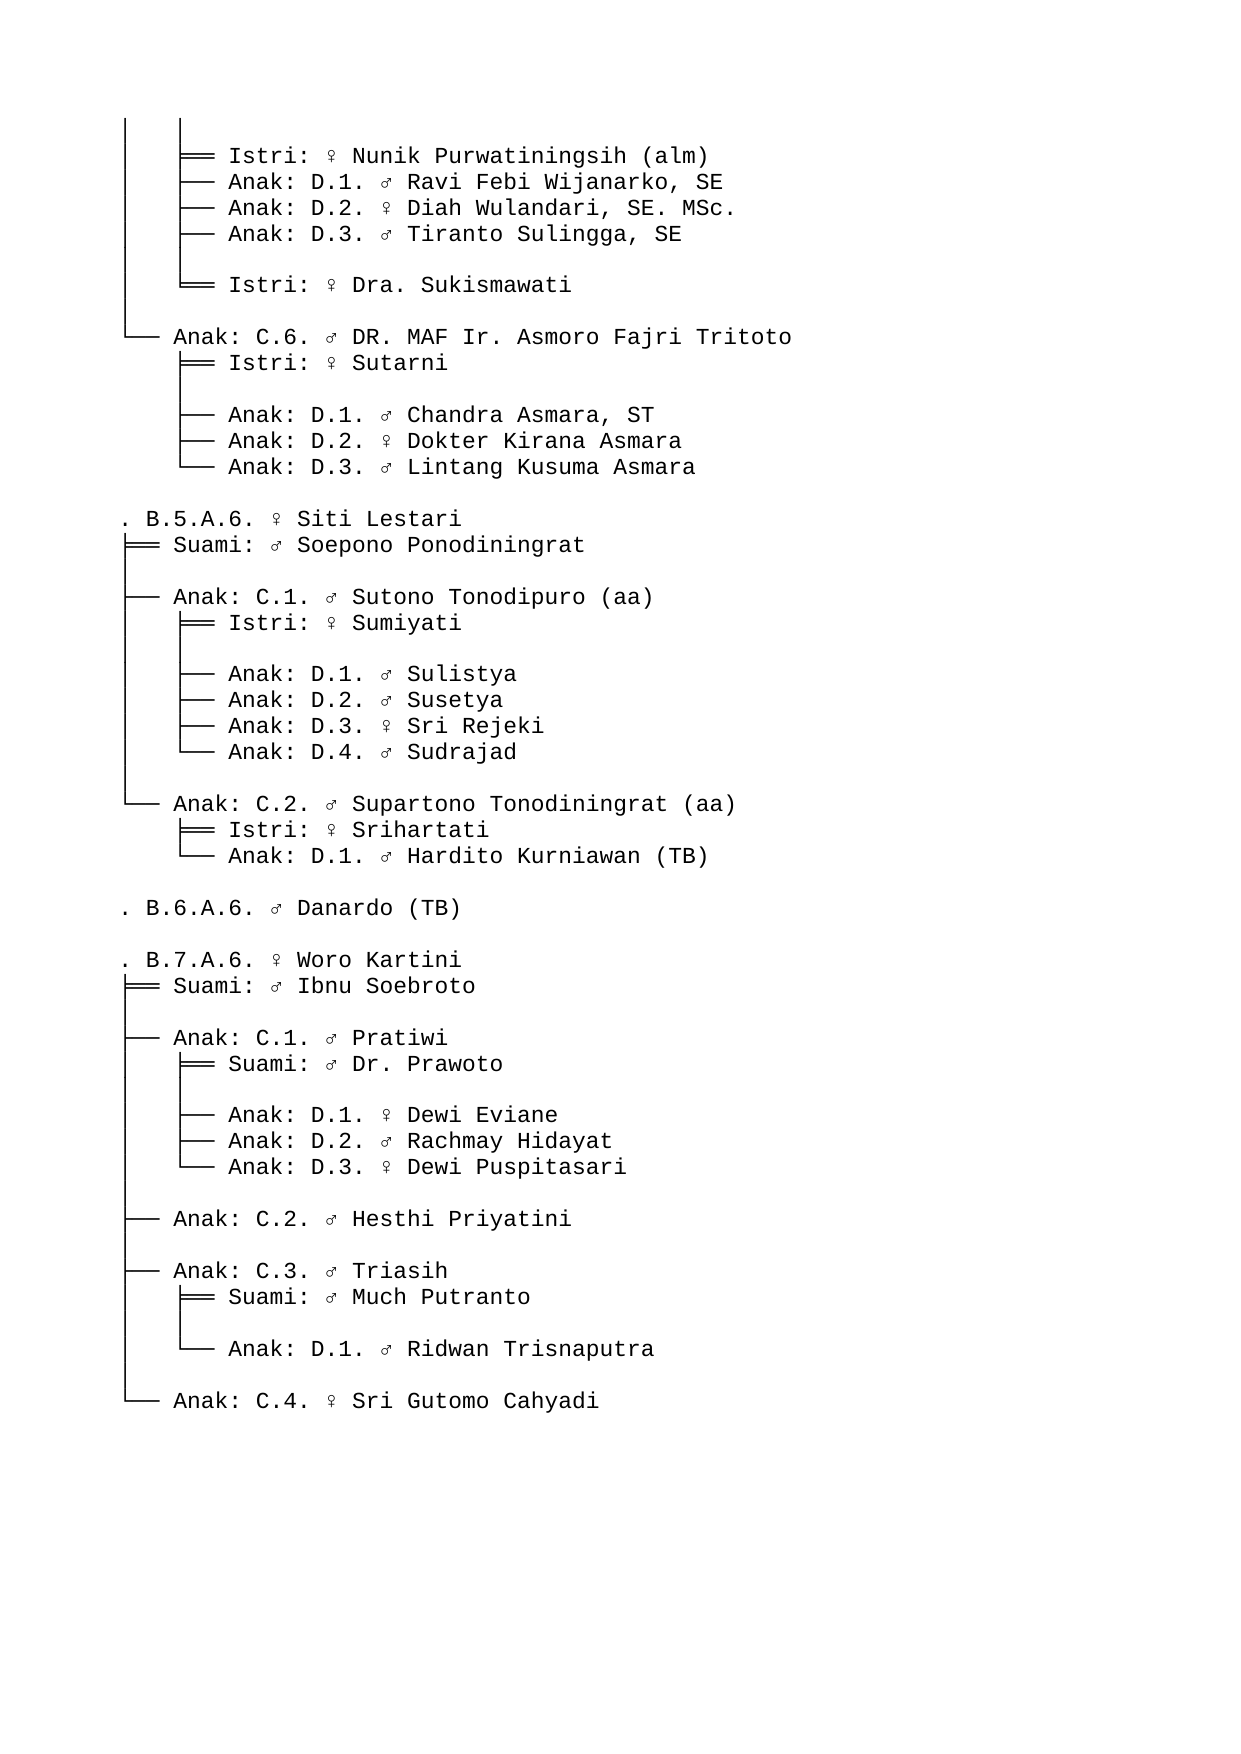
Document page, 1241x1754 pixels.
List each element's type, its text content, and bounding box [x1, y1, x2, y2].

text │ │ [126, 1078, 179, 1104]
text │ ╞══ Suami: ♂ Dr. Prawoto [181, 1052, 1122, 1078]
text │ ╞══ Suami: ♂ Much Putranto [126, 1285, 179, 1311]
text │ [118, 300, 124, 326]
text │ └── Anak: D.1. ♂ Ridwan Trisnaputra [126, 1337, 1122, 1363]
text │ │ [118, 118, 124, 144]
text │ ╞══ Istri: ♀ Sumiyati [126, 611, 179, 637]
text ├── Anak: C.1. ♂ Pratiwi [126, 1026, 1122, 1052]
text │ [118, 377, 179, 403]
text │ ├── Anak: D.2. ♂ Rachmay Hidayat [126, 1130, 179, 1156]
text │ [126, 1182, 1122, 1207]
text │ [118, 1233, 124, 1259]
text ╞══ Suami: ♂ Ibnu Soebroto [126, 974, 1122, 1000]
text ╞══ Istri: ♀ Srihartati [118, 818, 179, 844]
text │ ├── Anak: D.1. ♀ Dewi Eviane [126, 1104, 179, 1130]
text │ │ [181, 248, 1122, 274]
text └── Anak: D.1. ♂ Hardito Kurniawan (TB) [118, 844, 1122, 870]
text │ [118, 767, 124, 792]
text │ [126, 767, 1122, 792]
text │ ╞══ Istri: ♀ Sumiyati [181, 611, 1122, 637]
text │ ├── Anak: D.3. ♀ Sri Rejeki [126, 715, 179, 741]
text │ ╘══ Istri: ♀ Dra. Sukismawati [126, 274, 1122, 300]
text ├── Anak: C.3. ♂ Triasih [126, 1259, 1122, 1285]
text │ │ [118, 248, 124, 274]
text │ │ [181, 118, 1122, 144]
text │ ╞══ Istri: ♀ Nunik Purwatiningsih (alm) [126, 144, 179, 170]
text │ ├── Anak: D.1. ♂ Ravi Febi Wijanarko, SE [126, 170, 179, 196]
text │ │ [118, 637, 124, 663]
text │ ├── Anak: D.2. ♀ Diah Wulandari, SE. MSc. [126, 196, 179, 222]
text └── Anak: C.4. ♀ Sri Gutomo Cahyadi [118, 1389, 1122, 1415]
text └── Anak: C.2. ♂ Supartono Tonodiningrat (aa) [118, 792, 1122, 818]
text │ ╞══ Suami: ♂ Dr. Prawoto [126, 1052, 179, 1078]
text │ [126, 1233, 1122, 1259]
text │ [126, 300, 1122, 326]
text ├── Anak: C.2. ♂ Hesthi Priyatini [126, 1207, 1122, 1233]
text ├── Anak: D.1. ♂ Chandra Asmara, ST [118, 403, 179, 429]
text │ ├── Anak: D.1. ♀ Dewi Eviane [181, 1104, 1122, 1130]
text . B.6.A.6. ♂ Danardo (TB) [118, 896, 1122, 922]
text │ │ [118, 1311, 124, 1337]
text ╞══ Istri: ♀ Sutarni [181, 352, 1122, 377]
text │ └── Anak: D.3. ♀ Dewi Puspitasari [126, 1156, 1122, 1182]
text ╞══ Suami: ♂ Soepono Ponodiningrat [126, 533, 1122, 559]
text . B.7.A.6. ♀ Woro Kartini [118, 948, 1122, 974]
text │ ├── Anak: D.2. ♂ Susetya [126, 689, 179, 715]
text └── Anak: D.3. ♂ Lintang Kusuma Asmara [118, 455, 1122, 481]
text │ ╞══ Istri: ♀ Nunik Purwatiningsih (alm) [181, 144, 1122, 170]
text │ [181, 377, 1122, 403]
text └── Anak: C.6. ♂ DR. MAF Ir. Asmoro Fajri Tritoto [118, 326, 1122, 352]
text │ [126, 1363, 1122, 1389]
text │ ├── Anak: D.1. ♂ Sulistya [126, 663, 179, 689]
text │ ├── Anak: D.3. ♀ Sri Rejeki [181, 715, 1122, 741]
text │ │ [126, 637, 179, 663]
text │ [118, 1363, 124, 1389]
text ├── Anak: D.2. ♀ Dokter Kirana Asmara [181, 429, 1122, 455]
text │ ├── Anak: D.3. ♂ Tiranto Sulingga, SE [181, 222, 1122, 248]
text │ ├── Anak: D.2. ♂ Susetya [181, 689, 1122, 715]
text │ [118, 1000, 124, 1026]
text │ [126, 559, 1122, 585]
text │ ├── Anak: D.2. ♂ Rachmay Hidayat [181, 1130, 1122, 1156]
text │ │ [126, 118, 179, 144]
text ├── Anak: D.2. ♀ Dokter Kirana Asmara [118, 429, 179, 455]
text ├── Anak: D.1. ♂ Chandra Asmara, ST [181, 403, 1122, 429]
text │ └── Anak: D.4. ♂ Sudrajad [126, 741, 1122, 767]
text │ [126, 1000, 1122, 1026]
text │ [118, 1182, 124, 1207]
text ╞══ Istri: ♀ Srihartati [181, 818, 1122, 844]
text │ ├── Anak: D.1. ♂ Sulistya [181, 663, 1122, 689]
text │ [118, 559, 124, 585]
text │ │ [118, 1078, 124, 1104]
text │ ├── Anak: D.3. ♂ Tiranto Sulingga, SE [126, 222, 179, 248]
text ├── Anak: C.1. ♂ Sutono Tonodipuro (aa) [126, 585, 1122, 611]
text │ ╞══ Suami: ♂ Much Putranto [181, 1285, 1122, 1311]
text │ │ [126, 1311, 179, 1337]
text │ ├── Anak: D.1. ♂ Ravi Febi Wijanarko, SE [181, 170, 1122, 196]
text │ │ [181, 1311, 1122, 1337]
text ╞══ Istri: ♀ Sutarni [118, 352, 179, 377]
text . B.5.A.6. ♀ Siti Lestari [118, 507, 1122, 533]
text │ │ [181, 1078, 1122, 1104]
text │ ├── Anak: D.2. ♀ Diah Wulandari, SE. MSc. [181, 196, 1122, 222]
text │ │ [181, 637, 1122, 663]
text │ │ [126, 248, 179, 274]
